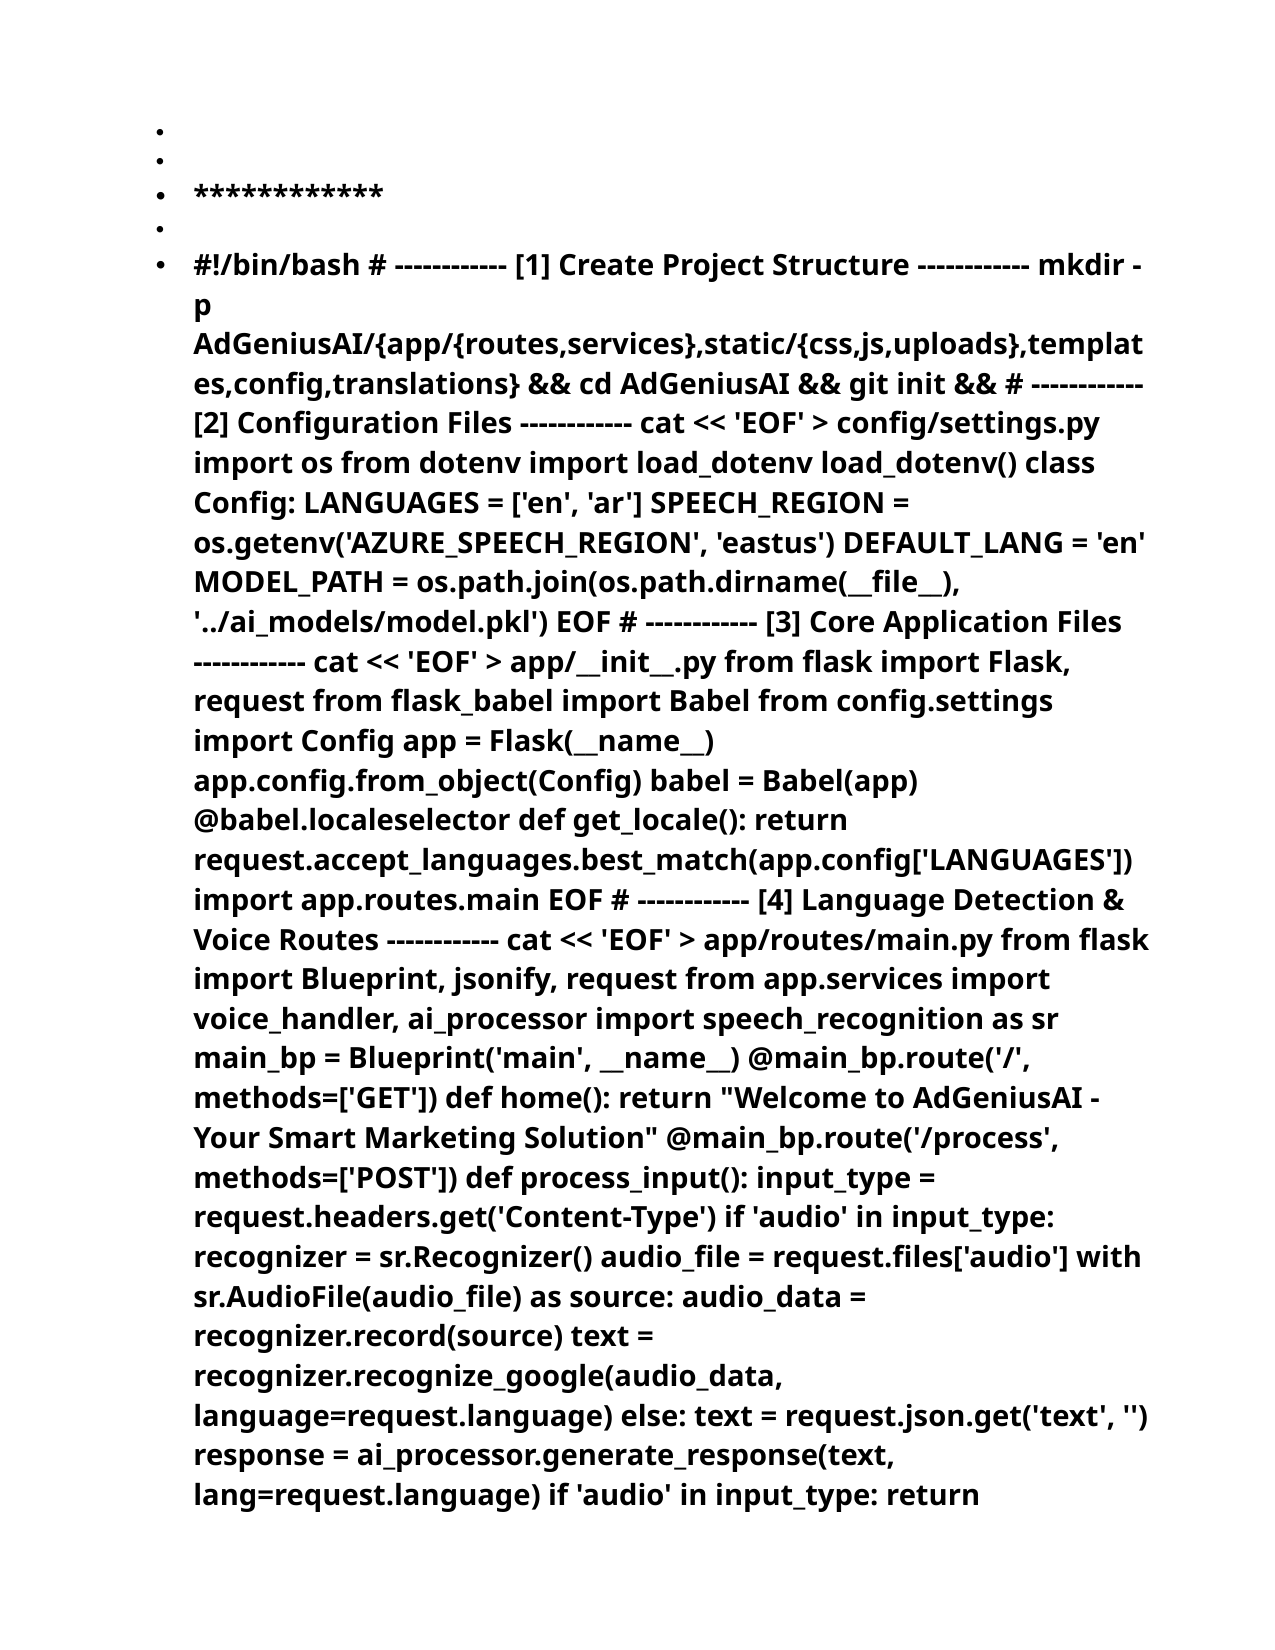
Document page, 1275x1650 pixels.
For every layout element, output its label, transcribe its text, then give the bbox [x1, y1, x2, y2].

list #!/bin/bash # ------------ [1] Create Project Structure ------------ mkdir -p AdGeniusAI/{app/{routes,services},static/{css,js,uploads},templates,config,translations} && cd AdGeniusAI && git init && # ------------ [2] Configuration Files ------------ cat << 'EOF' > config/settings.py import os from dotenv import load_dotenv load_dotenv() class Config: LANGUAGES = ['en', 'ar'] SPEECH_REGION = os.getenv('AZURE_SPEECH_REGION', 'eastus') DEFAULT_LANG = 'en' MODEL_PATH = os.path.join(os.path.dirname(__file__), '../ai_models/model.pkl') EOF # ------------ [3] Core Application Files ------------ cat << 'EOF' > app/__init__.py from flask import Flask, request from flask_babel import Babel from config.settings import Config app = Flask(__name__) app.config.from_object(Config) babel = Babel(app) @babel.localeselector def get_locale(): return request.accept_languages.best_match(app.config['LANGUAGES']) import app.routes.main EOF # ------------ [4] Language Detection & Voice Routes ------------ cat << 'EOF' > app/routes/main.py from flask import Blueprint, jsonify, request from app.services import voice_handler, ai_processor import speech_recognition as sr main_bp = Blueprint('main', __name__) @main_bp.route('/', methods=['GET']) def home(): return "Welcome to AdGeniusAI - Your Smart Marketing Solution" @main_bp.route('/process', methods=['POST']) def process_input(): input_type = request.headers.get('Content-Type') if 'audio' in input_type: recognizer = sr.Recognizer() audio_file = request.files['audio'] with sr.AudioFile(audio_file) as source: audio_data = recognizer.record(source) text = recognizer.recognize_google(audio_data, language=request.language) else: text = request.json.get('text', '') response = ai_processor.generate_response(text, lang=request.language) if 'audio' in input_type: return [156, 244, 1157, 1514]
list ************ [156, 176, 1157, 215]
